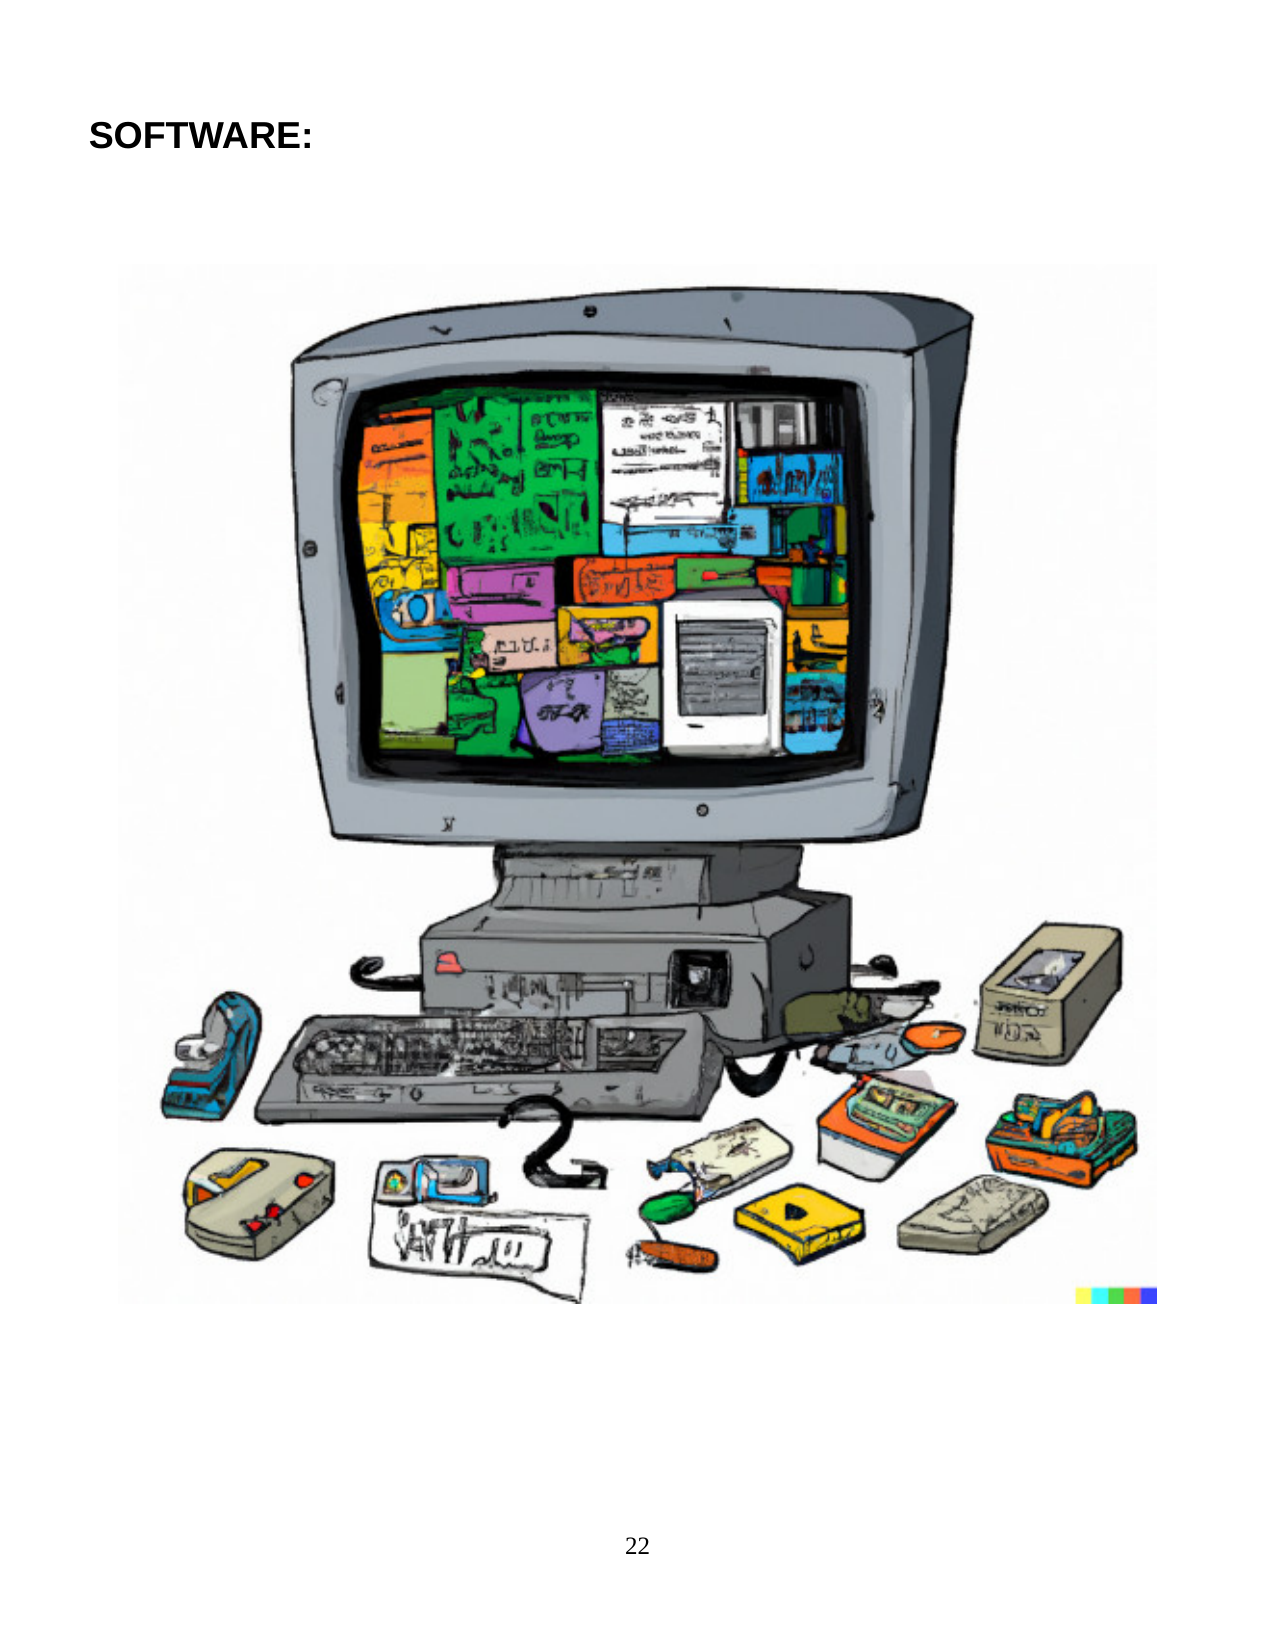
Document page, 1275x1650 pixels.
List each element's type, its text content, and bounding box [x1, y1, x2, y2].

subtitle SOFTWARE: [88, 113, 1186, 157]
picture [118, 264, 1157, 1304]
